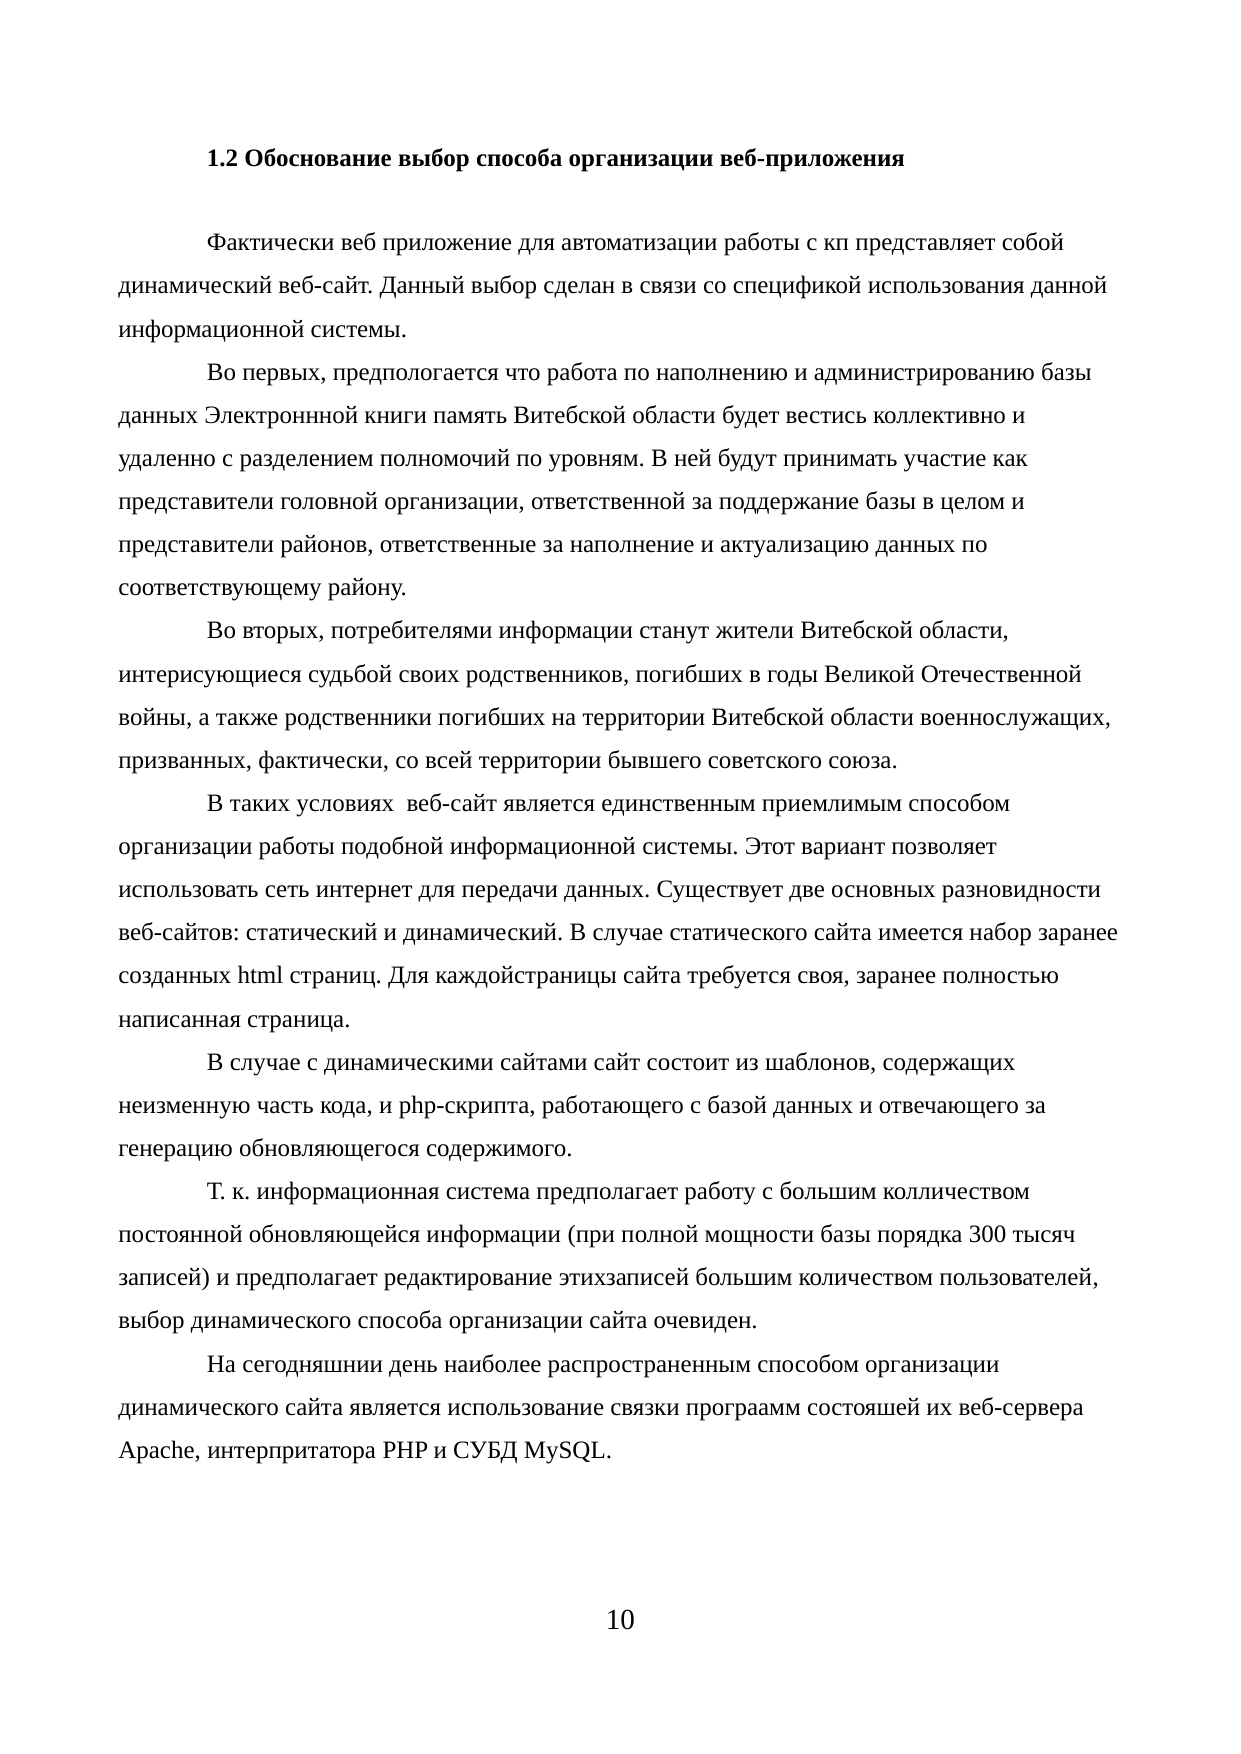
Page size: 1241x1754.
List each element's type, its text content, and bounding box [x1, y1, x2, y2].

text Во вторых, потребителями информации станут жители Витебской области, интерисующиеся судьбой своих родственников, погибших в годы Великой Отечественной войны, а также родственники погибших на территории Витебской области военнослужащих, призванных, фактически, со всей территории бывшего советского союза. [118, 616, 1122, 774]
text В таких условиях веб-сайт является единственным приемлимым способом организации работы подобной информационной системы. Этот вариант позволяет использовать сеть интернет для передачи данных. Существует две основных разновидности веб-сайтов: статический и динамический. В случае статического сайта имеется набор заранее созданных html страниц. Для каждойстраницы сайта требуется своя, заранее полностью написанная страница. [118, 788, 1122, 1032]
text Фактически веб приложение для автоматизации работы с кп представляет собой динамический веб-сайт. Данный выбор сделан в связи со спецификой использования данной информационной системы. [118, 227, 1122, 342]
subtitle 1.2 Обоснование выбор способа организации веб-приложения [207, 143, 1122, 172]
text В случае с динамическими сайтами сайт состоит из шаблонов, содержащих неизменную часть кода, и php-скрипта, работающего с базой данных и отвечающего за генерацию обновляющегося содержимого. [118, 1047, 1122, 1162]
text Во первых, предпологается что работа по наполнению и администрированию базы данных Электроннной книги память Витебской области будет вестись коллективно и удаленно с разделением полномочий по уровням. В ней будут принимать участие как представители головной организации, ответственной за поддержание базы в целом и представители районов, ответственные за наполнение и актуализацию данных по соответствующему району. [118, 357, 1122, 601]
text Т. к. информационная система предполагает работу с большим колличеством постоянной обновляющейся информации (при полной мощности базы порядка 300 тысяч записей) и предполагает редактирование этихзаписей большим количеством пользователей, выбор динамического способа организации сайта очевиден. [118, 1176, 1122, 1334]
text На сегодняшнии день наиболее распространенным способом организации динамического сайта является использование связки програамм состояшей их веб-сервера Apache, интерпритатора PHP и СУБД MySQL. [118, 1349, 1122, 1464]
